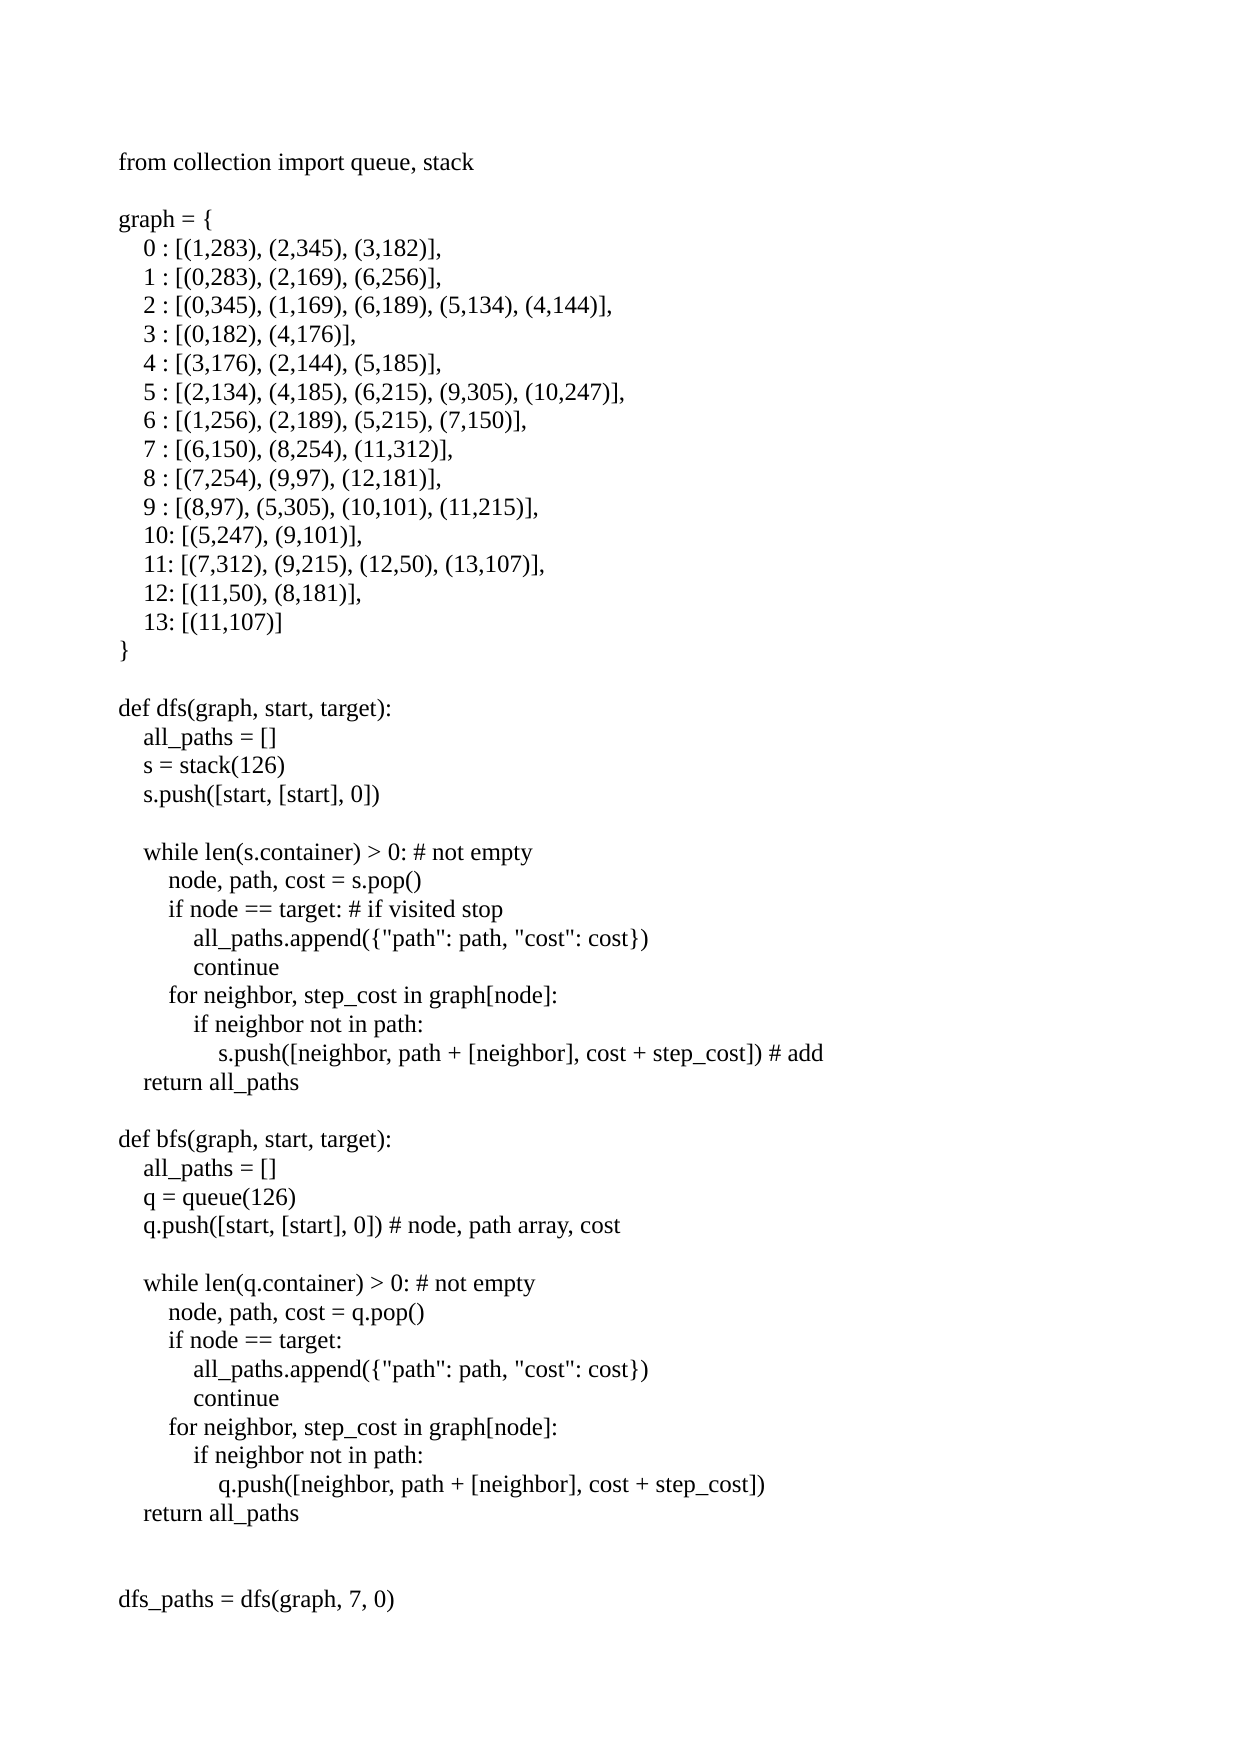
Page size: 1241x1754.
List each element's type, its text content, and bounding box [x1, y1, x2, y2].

text q.push([start, [start], 0]) # node, path array, cost [118, 1211, 1122, 1239]
text node, path, cost = q.pop() [118, 1297, 1122, 1326]
text dfs_paths = dfs(graph, 7, 0) [118, 1584, 1122, 1613]
text } [118, 636, 1122, 664]
text 8 : [(7,254), (9,97), (12,181)], [118, 463, 1122, 492]
text from collection import queue, stack [118, 147, 1122, 176]
text s = stack(126) [118, 751, 1122, 779]
text 10: [(5,247), (9,101)], [118, 521, 1122, 549]
text return all_paths [118, 1498, 1122, 1527]
text 9 : [(8,97), (5,305), (10,101), (11,215)], [118, 492, 1122, 521]
text 7 : [(6,150), (8,254), (11,312)], [118, 434, 1122, 463]
text node, path, cost = s.pop() [118, 866, 1122, 894]
text if node == target: [118, 1326, 1122, 1354]
text s.push([neighbor, path + [neighbor], cost + step_cost]) # add [118, 1038, 1122, 1067]
text all_paths.append({"path": path, "cost": cost}) [118, 1354, 1122, 1383]
text 4 : [(3,176), (2,144), (5,185)], [118, 348, 1122, 377]
text if neighbor not in path: [118, 1441, 1122, 1469]
text return all_paths [118, 1067, 1122, 1096]
text if neighbor not in path: [118, 1009, 1122, 1038]
text if node == target: # if visited stop [118, 894, 1122, 923]
text for neighbor, step_cost in graph[node]: [118, 981, 1122, 1009]
text q = queue(126) [118, 1182, 1122, 1211]
text while len(s.container) > 0: # not empty [118, 837, 1122, 866]
text 6 : [(1,256), (2,189), (5,215), (7,150)], [118, 406, 1122, 434]
text 13: [(11,107)] [118, 607, 1122, 636]
text def dfs(graph, start, target): [118, 693, 1122, 722]
text 3 : [(0,182), (4,176)], [118, 319, 1122, 348]
text while len(q.container) > 0: # not empty [118, 1268, 1122, 1297]
text all_paths.append({"path": path, "cost": cost}) [118, 923, 1122, 952]
text for neighbor, step_cost in graph[node]: [118, 1412, 1122, 1441]
text continue [118, 952, 1122, 981]
text continue [118, 1383, 1122, 1412]
text s.push([start, [start], 0]) [118, 779, 1122, 808]
text q.push([neighbor, path + [neighbor], cost + step_cost]) [118, 1469, 1122, 1498]
text 11: [(7,312), (9,215), (12,50), (13,107)], [118, 549, 1122, 578]
text 1 : [(0,283), (2,169), (6,256)], [118, 262, 1122, 291]
text graph = { [118, 204, 1122, 233]
text def bfs(graph, start, target): [118, 1124, 1122, 1153]
text 0 : [(1,283), (2,345), (3,182)], [118, 233, 1122, 262]
text all_paths = [] [118, 1153, 1122, 1182]
text 12: [(11,50), (8,181)], [118, 578, 1122, 607]
text 5 : [(2,134), (4,185), (6,215), (9,305), (10,247)], [118, 377, 1122, 406]
text 2 : [(0,345), (1,169), (6,189), (5,134), (4,144)], [118, 291, 1122, 319]
text all_paths = [] [118, 722, 1122, 751]
